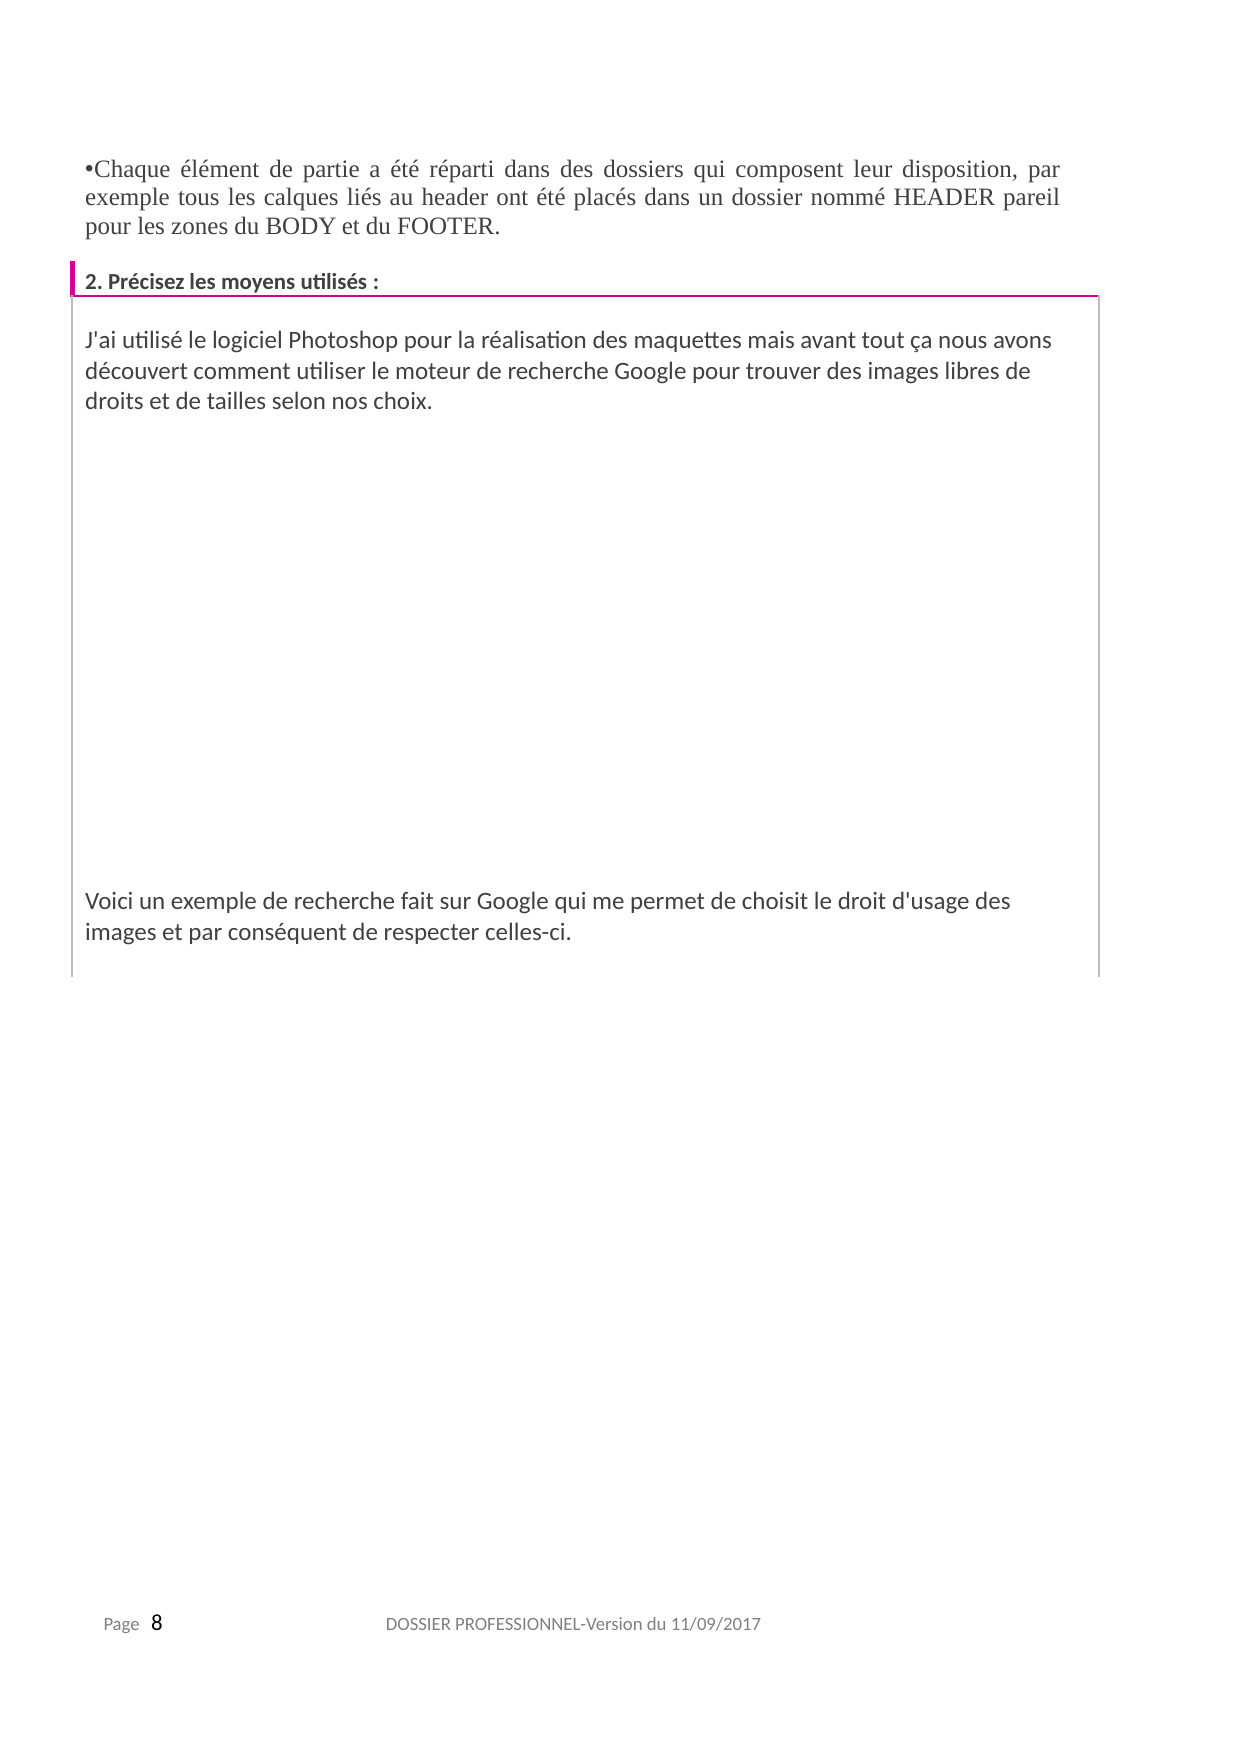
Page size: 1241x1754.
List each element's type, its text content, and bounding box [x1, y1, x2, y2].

table_cell [72, 240, 1099, 261]
table_cell 2. Précisez les moyens utilisés : [75, 261, 1099, 295]
table_cell Pour ce CP le formateur nous a expliqué comment rechercher des images sur le moteur de recherche Google les caractéristiques qu'il fallait paramétrer pour choisir des images libres propriétés pour les utiliser librement, nous avons appris à nommer un fichier, dossier avec les normes et caractères autorisés. Suite à cela nous avons commencé à pratiquer sur le logiciel Photoshop. Pour l'élaboration d'une maquette il nous a fallu passer par ses étapes qui paraissent simples mais essentielles. Faire un brainstorming à partir de la base du concept et trouver les éléments à implémenter et les choix des couleurs. Créer un rough de la maquette pour avoir une idée générale de ce à quoi ça devrait ressembler avec les critères qui nous serviront pour la conception des maquettes (choix et taille de la police, les choix de couleurs...). Mettre en place un wireframe pour avoir une base solide pour notre maquette et ensuite plus qu'à ramener les éléments nécessaires à la finition de celle-ci qui est composée d'un code couleur qui permet de différencier les zones qui correspondront aux différents éléments qui sont sur la maquette. Concevoir la maquette en incorporant le style final que doit avoir la maquette. Voici le premier wireframe que j'ai fait pendant l'évaluation du module et il est composé de rectangles qui sont définis par différents code couleur comme déclaré ci-dessus : Le bleu cyan représente le fond surtout les images sauf pour le footer le gris représente les textes de manières générales le bleu représente le titre qui intervient avant le texte le noir est exclusivement pour le footer pour marquer la fin de la page. Voici la maquette finale qui nous donne la version qui sera celle du site avec tous ses composants avec design plus concret qui regroupe toutes les idées qu'on a émis lors du brainstorming comme les couleurs des textes et du fond et les photos : Pour le wireframe j'ai utilisé une grille et des repères pour bien espacer les zones et avoir les dimensions souhaitées pour avoir le résultat escompté, bien que dans la version finale j'ai aussi utilisé ces méthodes le placement des éléments à été beaucoup plus simple car je les ai calqués sur les zones du wireframe les grilles et les repères pour ajuster au millimètre près. Pour les choix des couleurs, des textes cela a été choisi au préalable dans le brainstorming mais étant donné les variantes de couleurs j'ai défini celles-ci moi-même quant à la police de caractère cela nous a été donné par le prof. Les images nous ont été fournies par notre professeur et le choix de placer telle ou telle a été suggérée par le professeur photo aussi. Chaque élément de partie a été réparti dans des dossiers qui composent leur disposition, par exemple tous les calques liés au header ont été placés dans un dossier nommé HEADER pareil pour les zones du BODY et du FOOTER. [72, 148, 1073, 240]
table_cell J'ai utilisé le logiciel Photoshop pour la réalisation des maquettes mais avant tout ça nous avons découvert comment utiliser le moteur de recherche Google pour trouver des images libres de droits et de tailles selon nos choix. Voici un exemple de recherche fait sur Google qui me permet de choisit le droit d'usage des images et par conséquent de respecter celles-ci. Et voici le choix des tailles qui nous filtre la taille des images selon nos attentes : Voici le rangement des claques : HEADER BODY FOOTER [73, 319, 1098, 977]
table_cell [73, 297, 1098, 318]
table_cell [1073, 148, 1099, 240]
